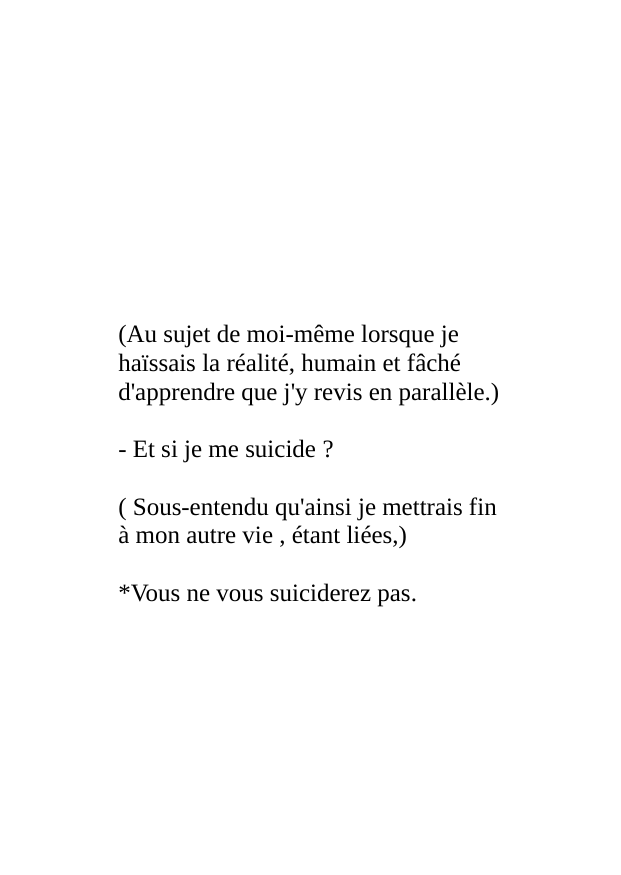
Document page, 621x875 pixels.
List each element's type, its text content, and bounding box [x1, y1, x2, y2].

text - Et si je me suicide ? [118, 434, 502, 463]
text ( Sous-entendu qu'ainsi je mettrais fin à mon autre vie , étant liées,) [118, 492, 502, 549]
text *Vous ne vous suiciderez pas. [118, 578, 502, 607]
text (Au sujet de moi-même lorsque je haïssais la réalité, humain et fâché d'apprendre que j'y revis en parallèle.) [118, 319, 502, 406]
